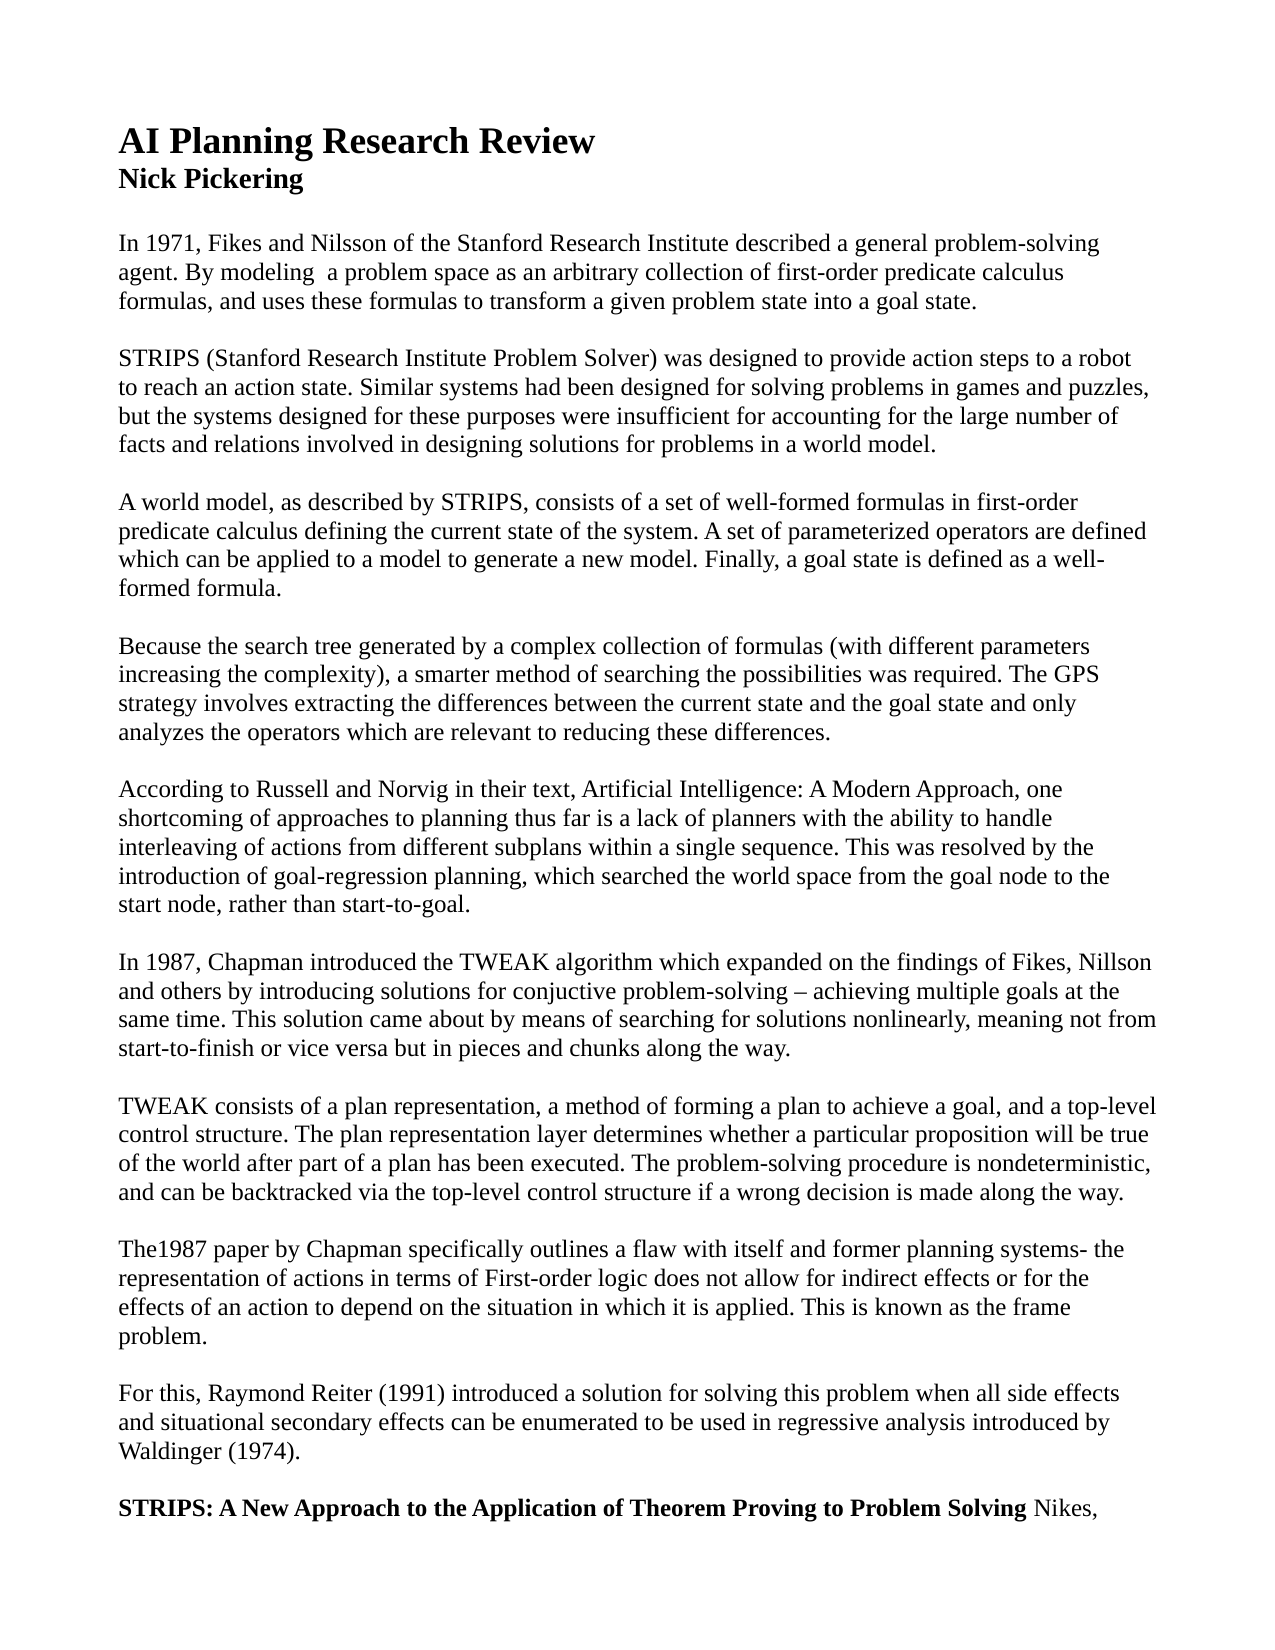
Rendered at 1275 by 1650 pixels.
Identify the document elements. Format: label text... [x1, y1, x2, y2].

text According to Russell and Norvig in their text, Artificial Intelligence: A Modern Approach, one shortcoming of approaches to planning thus far is a lack of planners with the ability to handle interleaving of actions from different subplans within a single sequence. This was resolved by the introduction of goal-regression planning, which searched the world space from the goal node to the start node, rather than start-to-goal. [118, 774, 1157, 918]
text Because the search tree generated by a complex collection of formulas (with different parameters increasing the complexity), a smarter method of searching the possibilities was required. The GPS strategy involves extracting the differences between the current state and the goal state and only analyzes the operators which are relevant to reducing these differences. [118, 631, 1157, 746]
text TWEAK consists of a plan representation, a method of forming a plan to achieve a goal, and a top-level control structure. The plan representation layer determines whether a particular proposition will be true of the world after part of a plan has been executed. The problem-solving procedure is nondeterministic, and can be backtracked via the top-level control structure if a wrong decision is made along the way. [118, 1091, 1157, 1206]
text STRIPS (Stanford Research Institute Problem Solver) was designed to provide action steps to a robot to reach an action state. Similar systems had been designed for solving problems in games and puzzles, but the systems designed for these purposes were insufficient for accounting for the large number of facts and relations involved in designing solutions for problems in a world model. [118, 343, 1157, 458]
text In 1987, Chapman introduced the TWEAK algorithm which expanded on the findings of Fikes, Nillson and others by introducing solutions for conjuctive problem-solving – achieving multiple goals at the same time. This solution came about by means of searching for solutions nonlinearly, meaning not from start-to-finish or vice versa but in pieces and chunks along the way. [118, 947, 1157, 1062]
text AI Planning Research Review [118, 118, 1157, 161]
text The1987 paper by Chapman specifically outlines a flaw with itself and former planning systems- the representation of actions in terms of First-order logic does not allow for indirect effects or for the effects of an action to depend on the situation in which it is applied. This is known as the frame problem. [118, 1234, 1157, 1349]
text STRIPS: A New Approach to the Application of Theorem Proving to Problem Solving Nikes, [118, 1493, 1157, 1522]
text A world model, as described by STRIPS, consists of a set of well-formed formulas in first-order predicate calculus defining the current state of the system. A set of parameterized operators are defined which can be applied to a model to generate a new model. Finally, a goal state is defined as a well-formed formula. [118, 487, 1157, 602]
text Nick Pickering [118, 161, 1157, 195]
text For this, Raymond Reiter (1991) introduced a solution for solving this problem when all side effects and situational secondary effects can be enumerated to be used in regressive analysis introduced by Waldinger (1974). [118, 1378, 1157, 1464]
text In 1971, Fikes and Nilsson of the Stanford Research Institute described a general problem-solving agent. By modeling a problem space as an arbitrary collection of first-order predicate calculus formulas, and uses these formulas to transform a given problem state into a goal state. [118, 228, 1157, 314]
